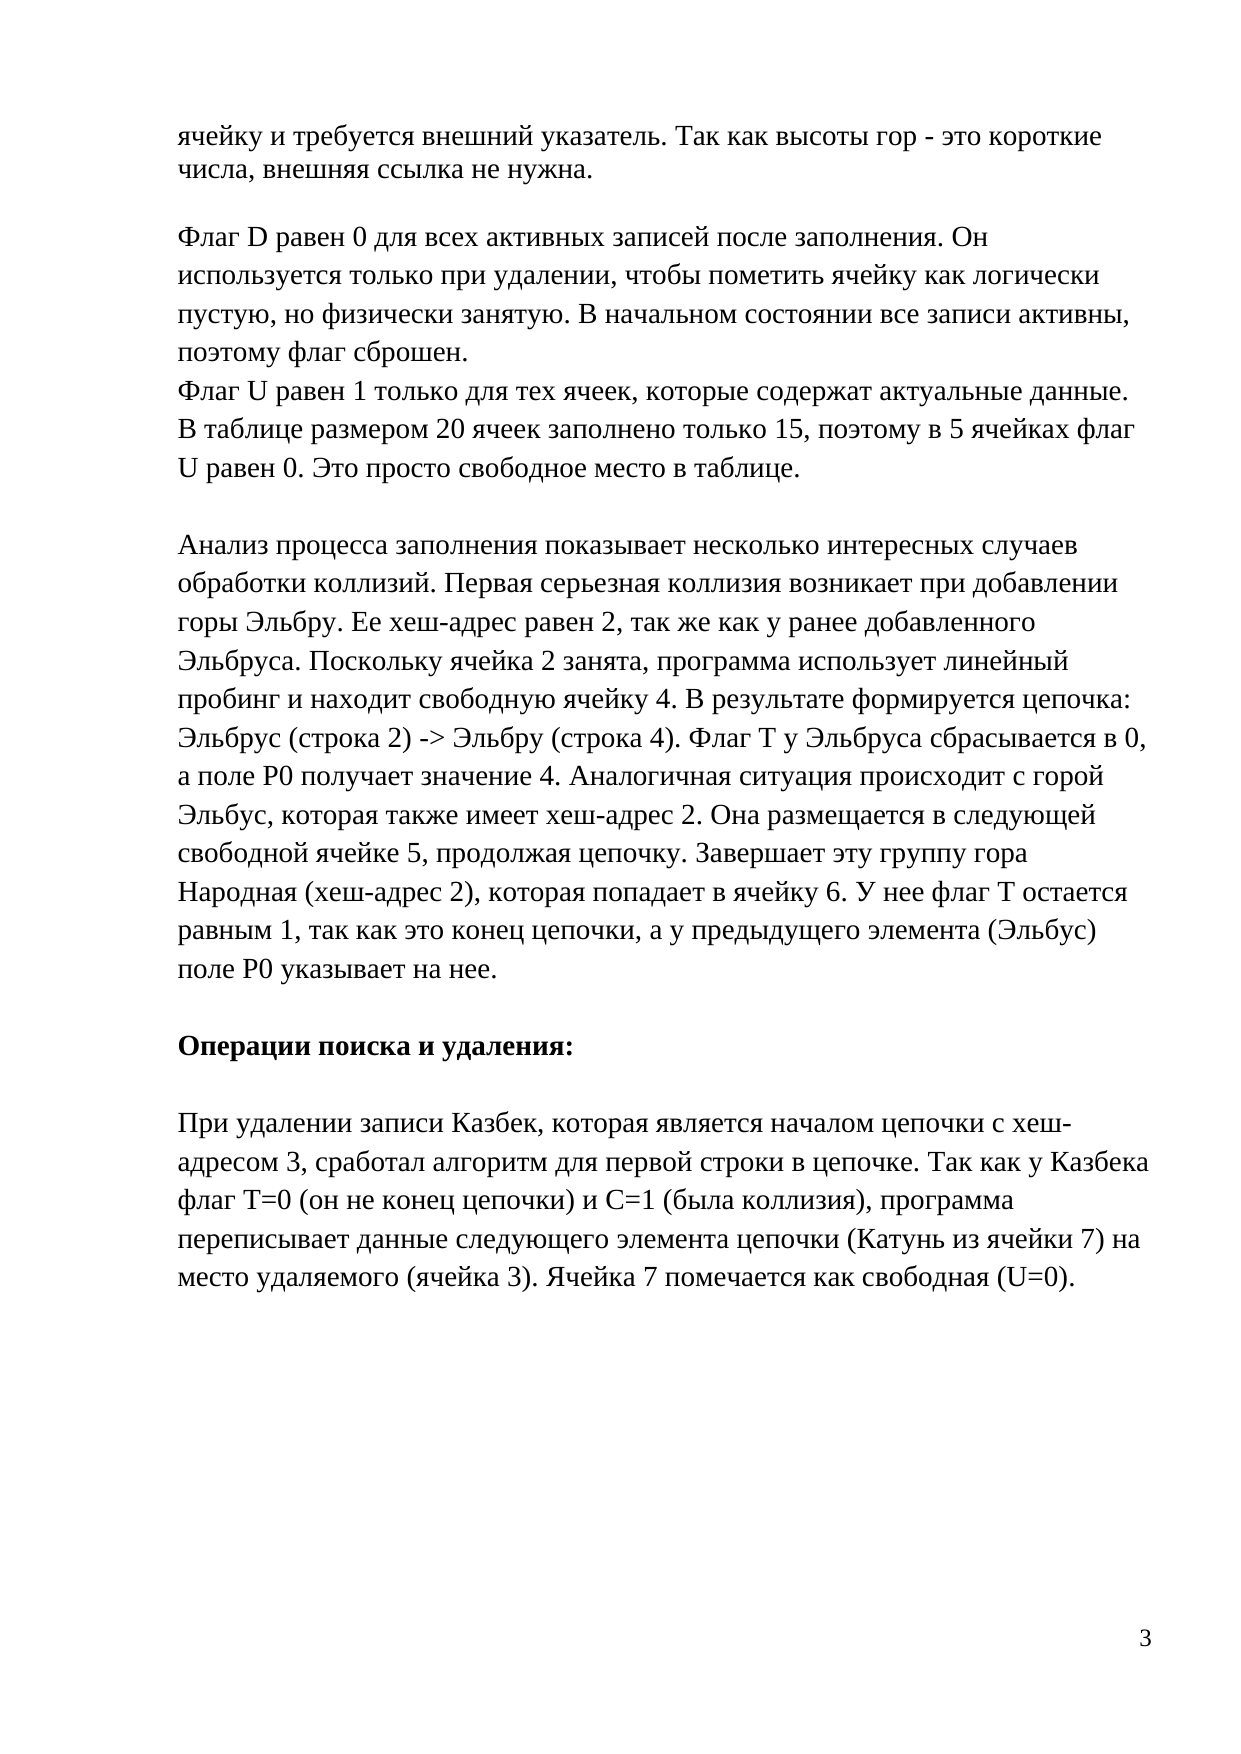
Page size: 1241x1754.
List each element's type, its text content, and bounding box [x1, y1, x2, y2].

text Анализ процесса заполнения показывает несколько интересных случаев обработки коллизий. Первая серьезная коллизия возникает при добавлении горы Эльбру. Ее хеш-адрес равен 2, так же как у ранее добавленного Эльбруса. Поскольку ячейка 2 занята, программа использует линейный пробинг и находит свободную ячейку 4. В результате формируется цепочка: Эльбрус (строка 2) -> Эльбру (строка 4). Флаг T у Эльбруса сбрасывается в 0, а поле P0 получает значение 4. Аналогичная ситуация происходит с горой Эльбус, которая также имеет хеш-адрес 2. Она размещается в следующей свободной ячейке 5, продолжая цепочку. Завершает эту группу гора Народная (хеш-адрес 2), которая попадает в ячейку 6. У нее флаг T остается равным 1, так как это конец цепочки, а у предыдущего элемента (Эльбус) поле P0 указывает на нее. [177, 527, 1152, 984]
text При удалении записи Казбек, которая является началом цепочки с хеш-адресом 3, сработал алгоритм для первой строки в цепочке. Так как у Казбека флаг T=0 (он не конец цепочки) и C=1 (была коллизия), программа переписывает данные следующего элемента цепочки (Катунь из ячейки 7) на место удаляемого (ячейка 3). Ячейка 7 помечается как свободная (U=0). [177, 1105, 1152, 1293]
text Флаг U равен 1 только для тех ячеек, которые содержат актуальные данные. В таблице размером 20 ячеек заполнено только 15, поэтому в 5 ячейках флаг U равен 0. Это просто свободное место в таблице. [177, 373, 1152, 483]
text ячейку и требуется внешний указатель. Так как высоты гор - это короткие числа, внешняя ссылка не нужна. [177, 118, 1152, 185]
text Флаг D равен 0 для всех активных записей после заполнения. Он используется только при удалении, чтобы пометить ячейку как логически пустую, но физически занятую. В начальном состоянии все записи активны, поэтому флаг сброшен. [177, 219, 1152, 368]
text Операции поиска и удаления: [177, 1028, 1152, 1062]
